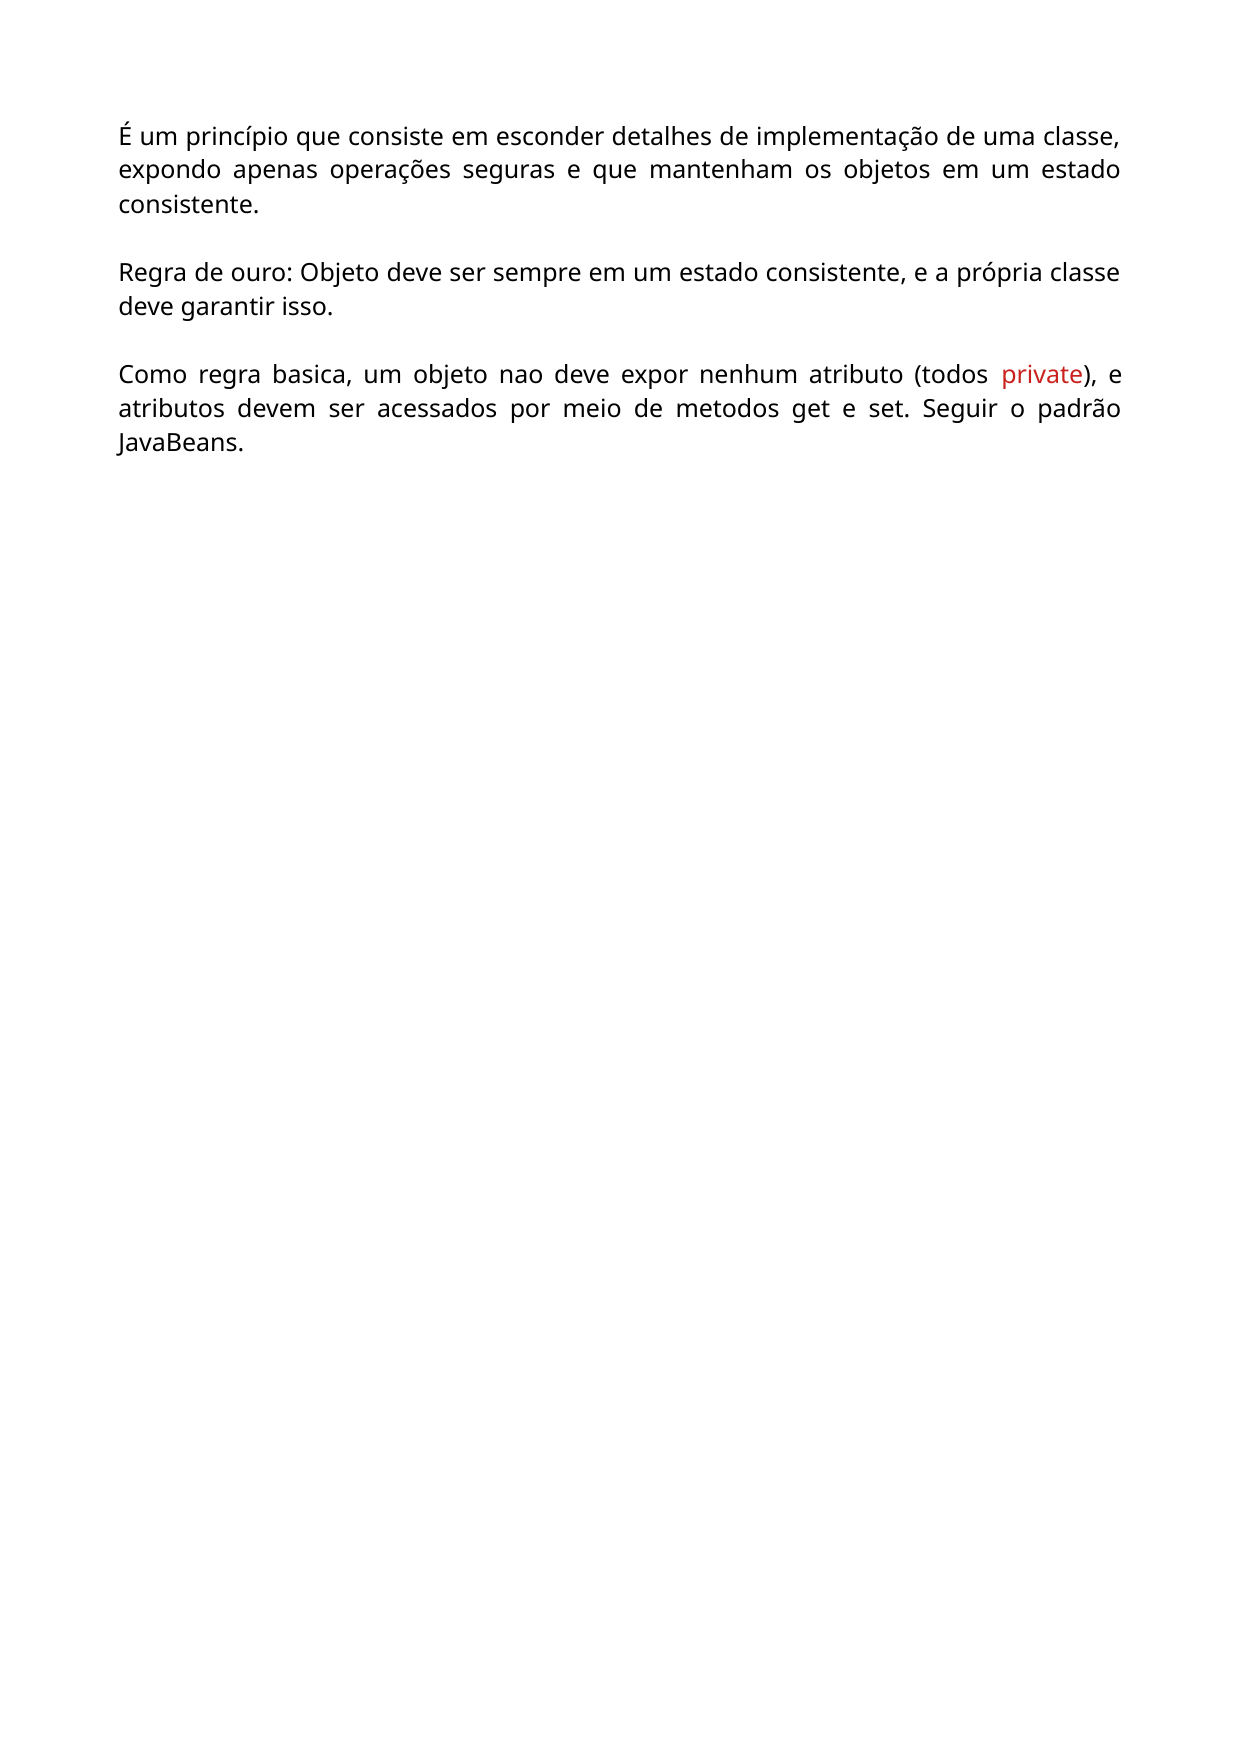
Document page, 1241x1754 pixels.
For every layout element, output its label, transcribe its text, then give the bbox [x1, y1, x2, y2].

text Como regra basica, um objeto nao deve expor nenhum atributo (todos private), e atributos devem ser acessados por meio de metodos get e set. Seguir o padrão JavaBeans. [118, 357, 1122, 459]
text É um princípio que consiste em esconder detalhes de implementação de uma classe, expondo apenas operações seguras e que mantenham os objetos em um estado consistente. Regra de ouro: Objeto deve ser sempre em um estado consistente, e a própria classe deve garantir isso. [118, 118, 1122, 322]
